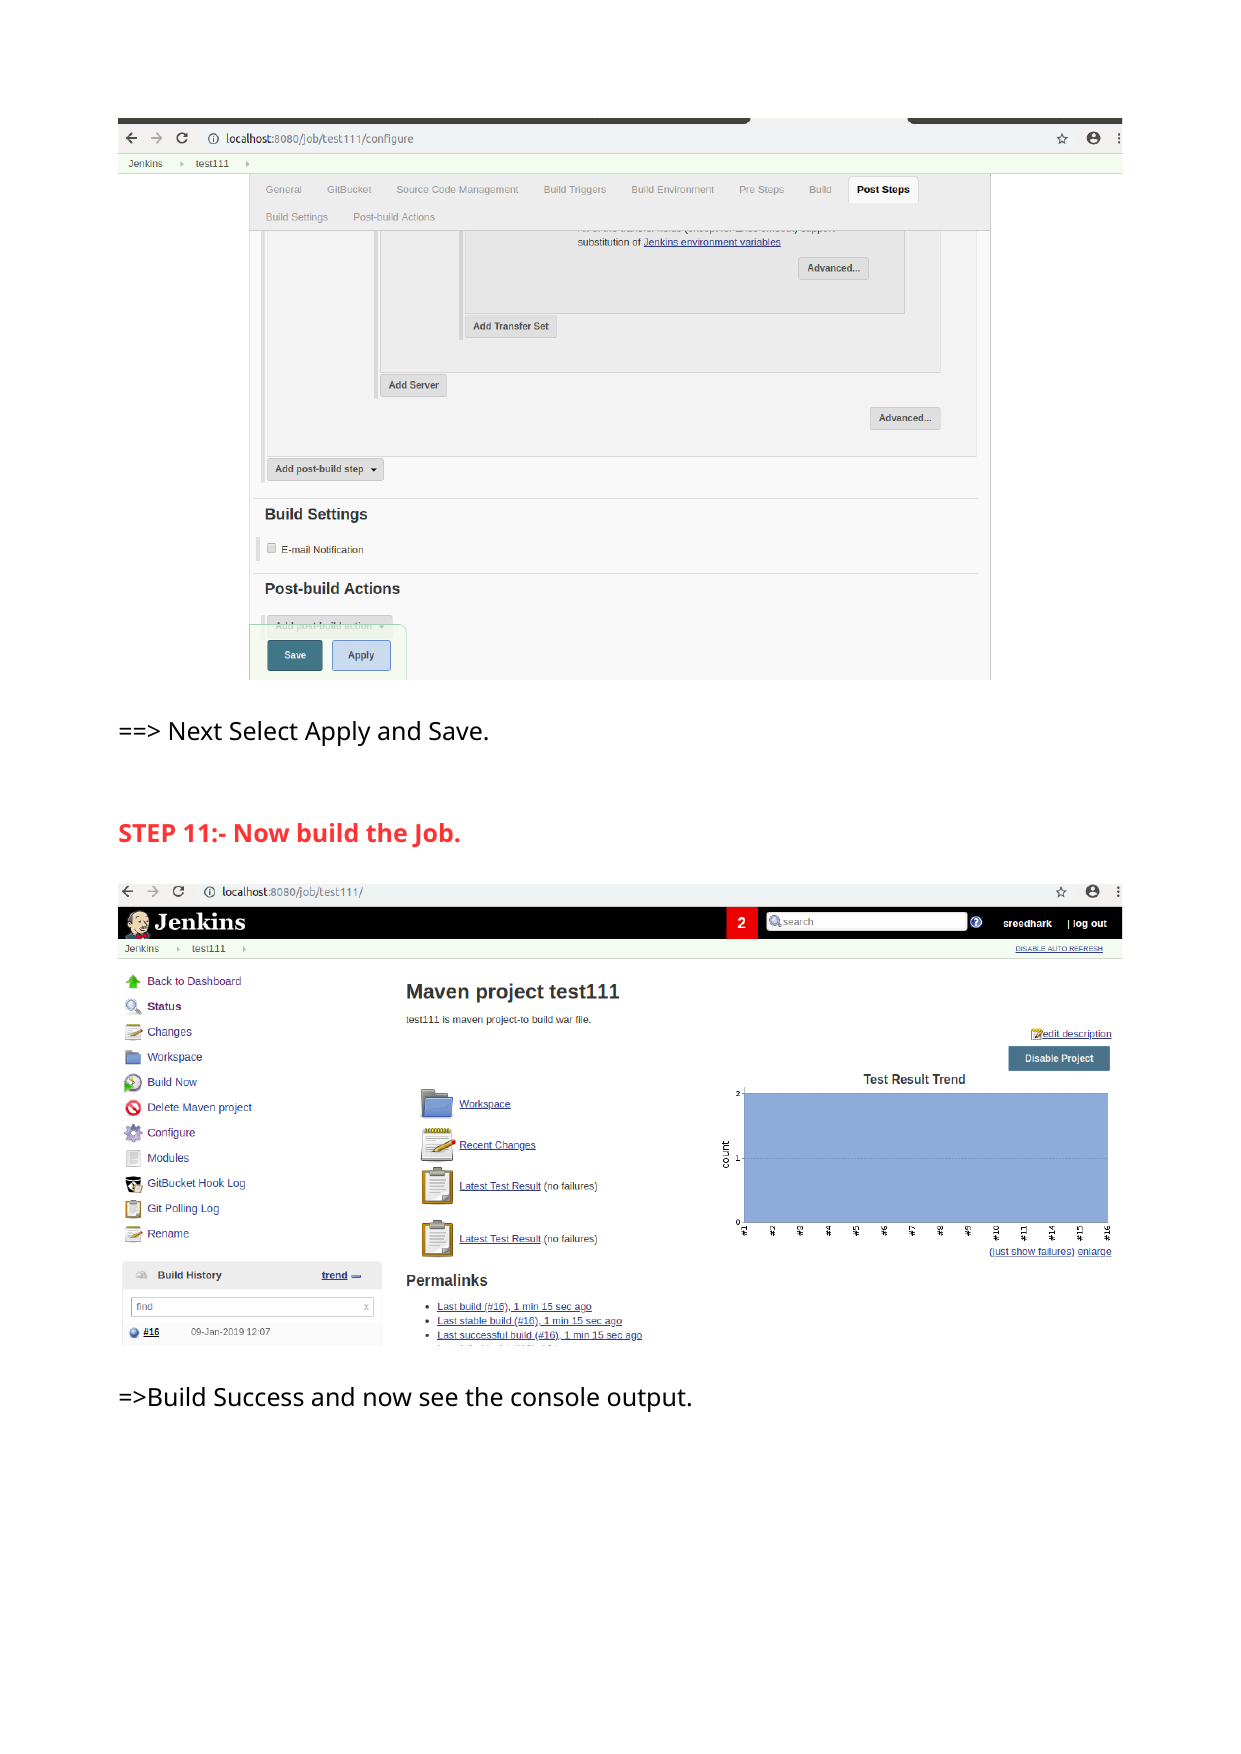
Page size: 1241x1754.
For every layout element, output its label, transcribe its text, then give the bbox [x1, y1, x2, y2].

text =>Build Success and now see the console output. [118, 1380, 1122, 1414]
text STEP 11:- Now build the Job. [118, 816, 1122, 850]
text ==> Next Select Apply and Save. [118, 714, 1122, 748]
picture [118, 118, 1123, 680]
picture [118, 884, 1123, 1346]
